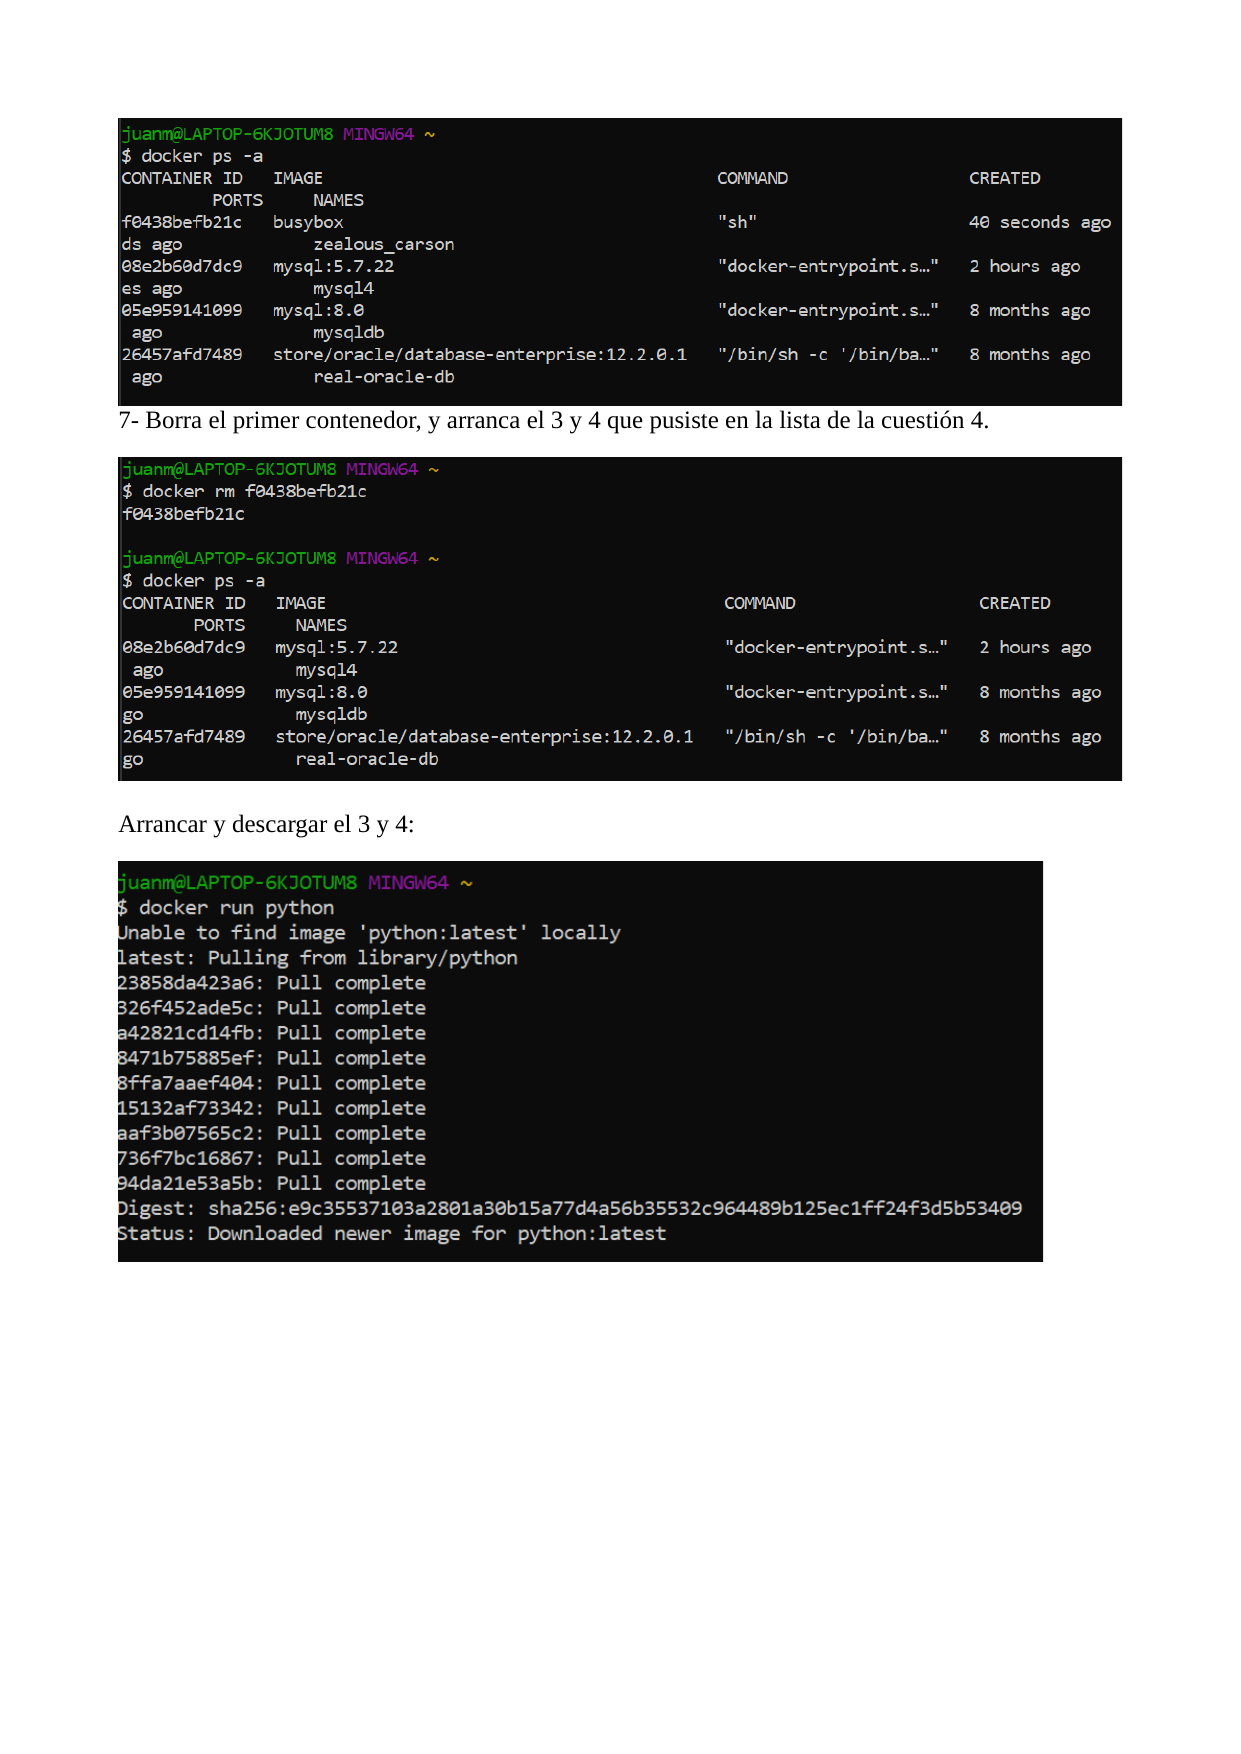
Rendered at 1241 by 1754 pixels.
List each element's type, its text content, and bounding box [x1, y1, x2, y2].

text Arrancar y descargar el 3 y 4: [118, 809, 1122, 838]
text 7- Borra el primer contenedor, y arranca el 3 y 4 que pusiste en la lista de la cuestión 4. [118, 406, 1122, 434]
